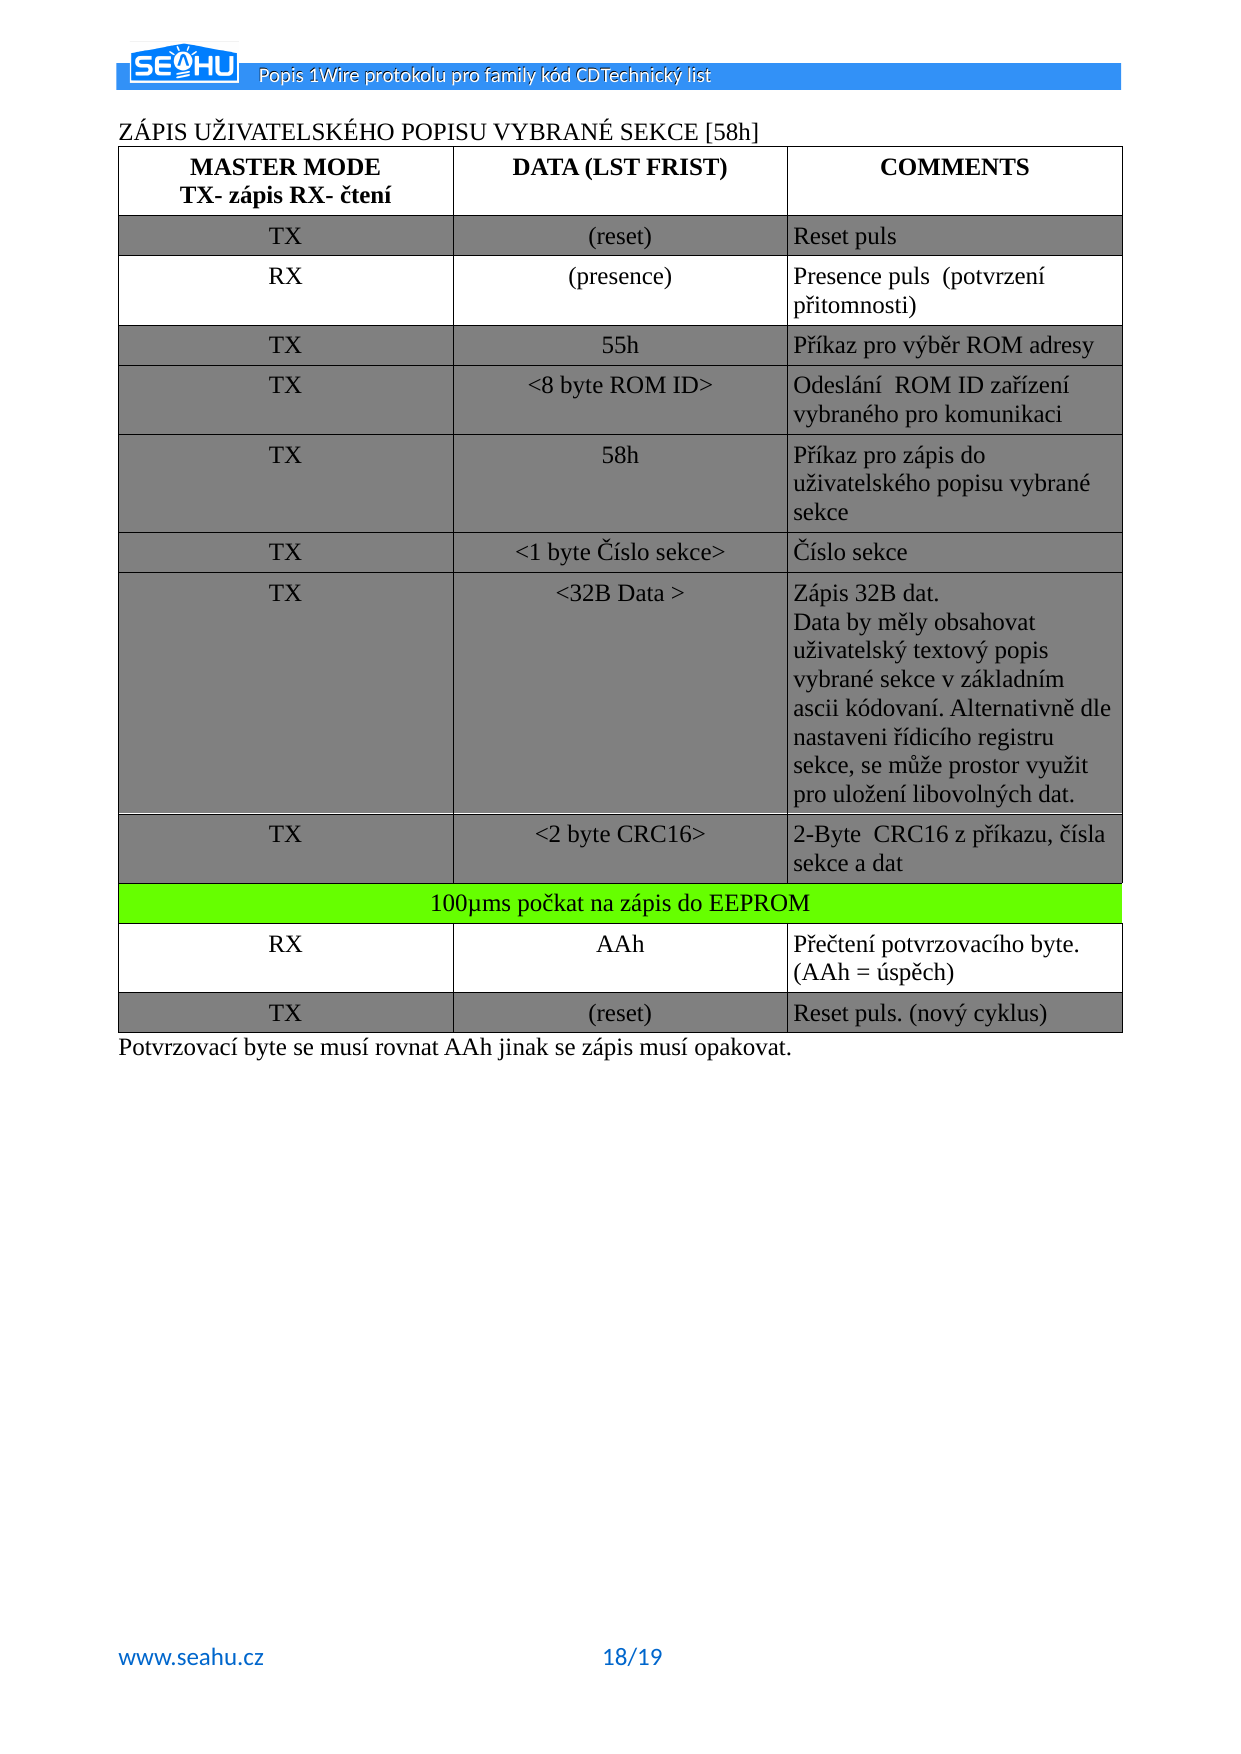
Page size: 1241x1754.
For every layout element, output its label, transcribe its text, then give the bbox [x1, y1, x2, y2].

table_header DATA (LST FRIST) [454, 147, 787, 215]
table_cell TX [119, 533, 453, 572]
picture [129, 41, 239, 83]
table_cell <32B Data > [454, 573, 787, 813]
table_cell Reset puls [788, 216, 1122, 255]
table_cell (presence) [454, 256, 787, 324]
table_cell TX [119, 326, 453, 365]
table_cell RX [119, 924, 453, 992]
table_cell (reset) [454, 216, 787, 255]
table_cell Zápis 32B dat. Data by měly obsahovat uživatelský textový popis vybrané sekce v základním ascii kódovaní. Alternativně dle nastaveni řídicího registru sekce, se může prostor využit pro uložení libovolných dat. [788, 573, 1122, 813]
table_cell <2 byte CRC16> [454, 815, 787, 883]
table_cell TX [119, 573, 453, 813]
table_cell Číslo sekce [788, 533, 1122, 572]
table_cell Presence puls (potvrzení přitomnosti) [788, 256, 1122, 324]
table_cell TX [119, 216, 453, 255]
table_cell (reset) [454, 993, 787, 1032]
table_cell Příkaz pro výběr ROM adresy [788, 326, 1122, 365]
table_cell TX [119, 366, 453, 434]
table_cell <1 byte Číslo sekce> [454, 533, 787, 572]
table_cell Reset puls. (nový cyklus) [788, 993, 1122, 1032]
table_cell RX [119, 256, 453, 324]
table_cell 100µms počkat na zápis do EEPROM [119, 884, 1122, 923]
table_cell Přečtení potvrzovacího byte. (AAh = úspěch) [788, 924, 1122, 992]
table_cell Odeslání ROM ID zařízení vybraného pro komunikaci [788, 366, 1122, 434]
table_cell AAh [454, 924, 787, 992]
table_cell 55h [454, 326, 787, 365]
text Potvrzovací byte se musí rovnat AAh jinak se zápis musí opakovat. [118, 1033, 1122, 1061]
text ZÁPIS UŽIVATELSKÉHO POPISU VYBRANÉ SEKCE [58h] [118, 117, 1122, 146]
table_cell TX [119, 993, 453, 1032]
table_header COMMENTS [788, 147, 1122, 215]
table_cell TX [119, 435, 453, 532]
table_cell TX [119, 815, 453, 883]
table_cell <8 byte ROM ID> [454, 366, 787, 434]
table_cell Příkaz pro zápis do uživatelského popisu vybrané sekce [788, 435, 1122, 532]
table_cell 2-Byte CRC16 z příkazu, čísla sekce a dat [788, 815, 1122, 883]
table_cell 58h [454, 435, 787, 532]
table_header MASTER MODE TX- zápis RX- čtení [119, 147, 453, 215]
